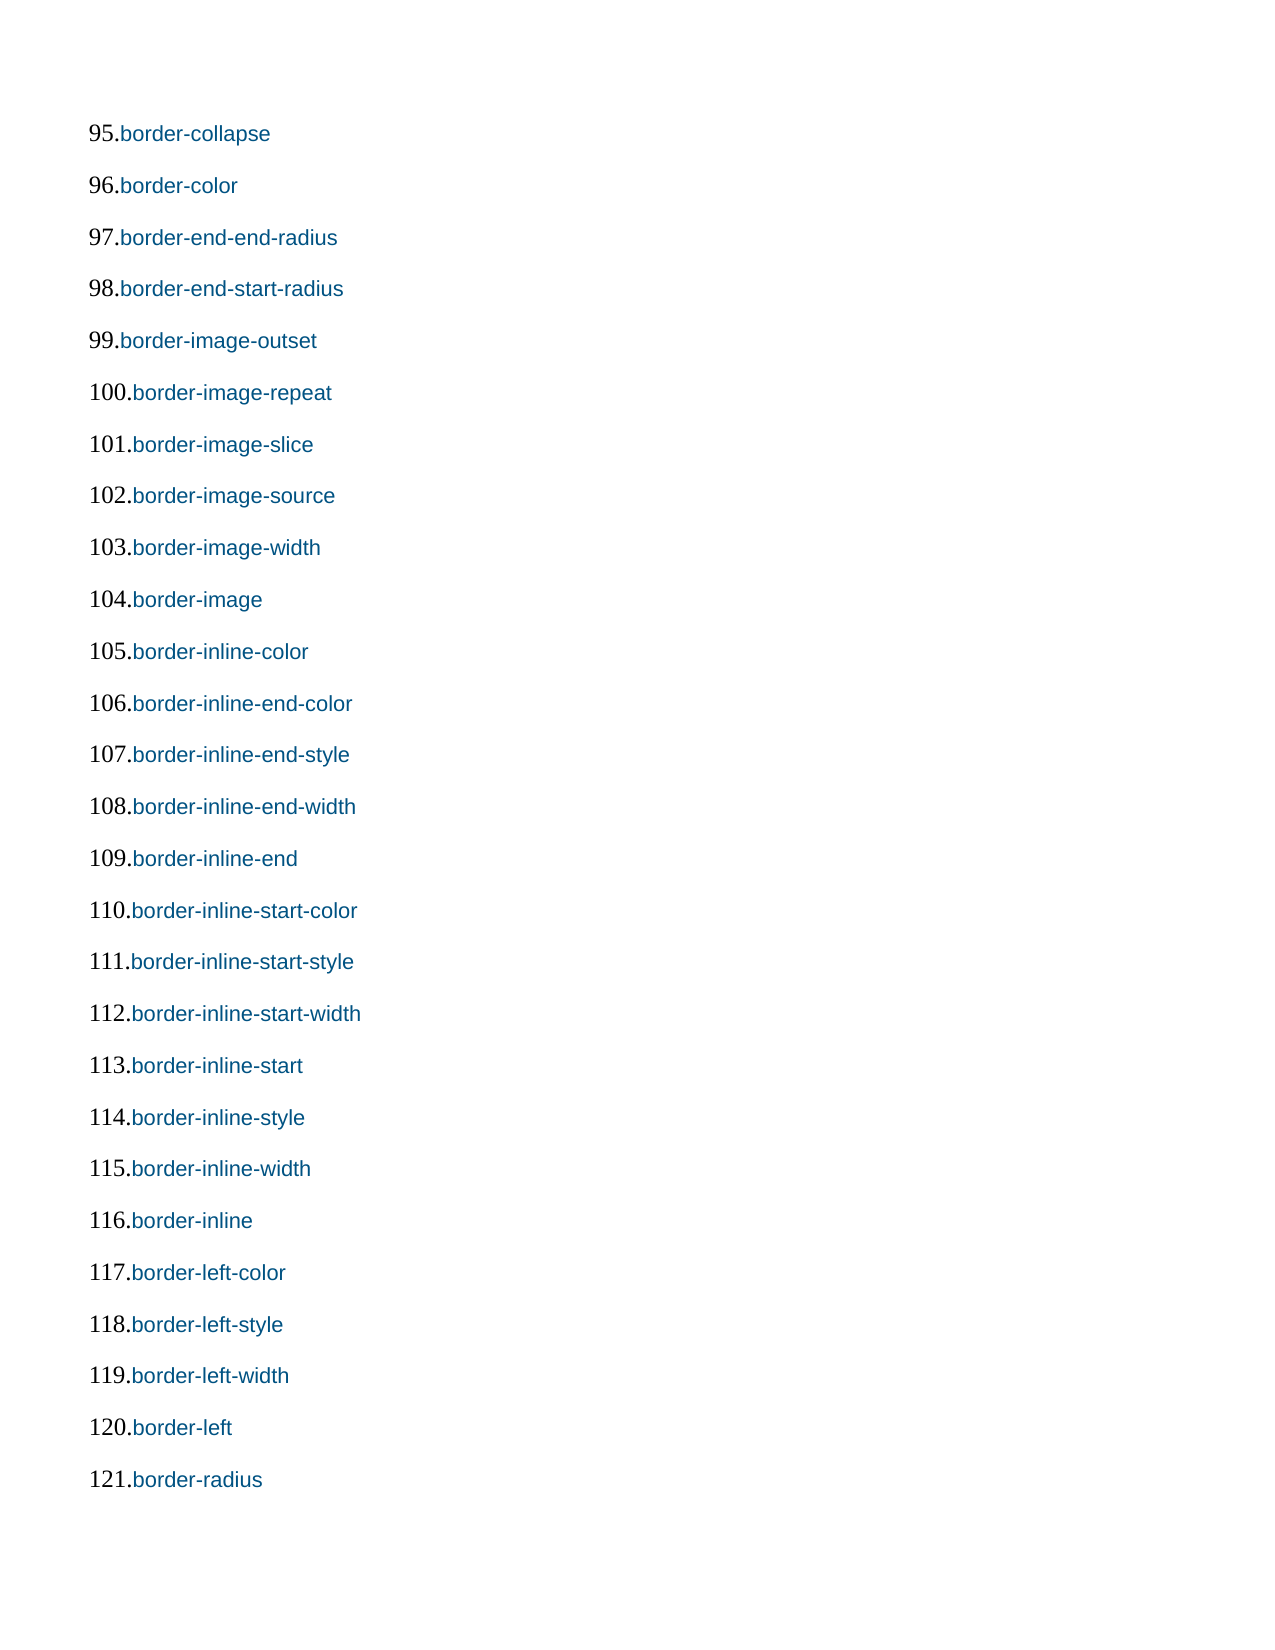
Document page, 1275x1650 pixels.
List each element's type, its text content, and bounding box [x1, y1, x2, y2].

list border-color [118, 170, 1157, 199]
list border-inline-start-width [118, 998, 1157, 1027]
list border-left [118, 1412, 1157, 1441]
list border-radius [118, 1464, 1157, 1493]
list border-inline [118, 1205, 1157, 1234]
list border-image-slice [118, 429, 1157, 457]
list border-left-style [118, 1309, 1157, 1338]
list border-inline-width [118, 1153, 1157, 1182]
list border-image-repeat [118, 377, 1157, 406]
list border-inline-start-color [118, 895, 1157, 923]
list border-image-outset [118, 325, 1157, 354]
list border-inline-end-color [118, 688, 1157, 716]
list border-end-end-radius [118, 222, 1157, 250]
list border-inline-end-width [118, 791, 1157, 820]
list border-image [118, 584, 1157, 613]
list border-inline-start-style [118, 946, 1157, 975]
list border-left-color [118, 1257, 1157, 1286]
list border-left-width [118, 1361, 1157, 1389]
list border-inline-start [118, 1050, 1157, 1079]
list border-inline-style [118, 1102, 1157, 1131]
list border-end-start-radius [118, 273, 1157, 302]
list border-image-source [118, 481, 1157, 509]
list border-collapse [118, 118, 1157, 147]
list border-inline-end [118, 843, 1157, 872]
list border-inline-end-style [118, 739, 1157, 768]
list border-inline-color [118, 636, 1157, 664]
list border-image-width [118, 532, 1157, 561]
